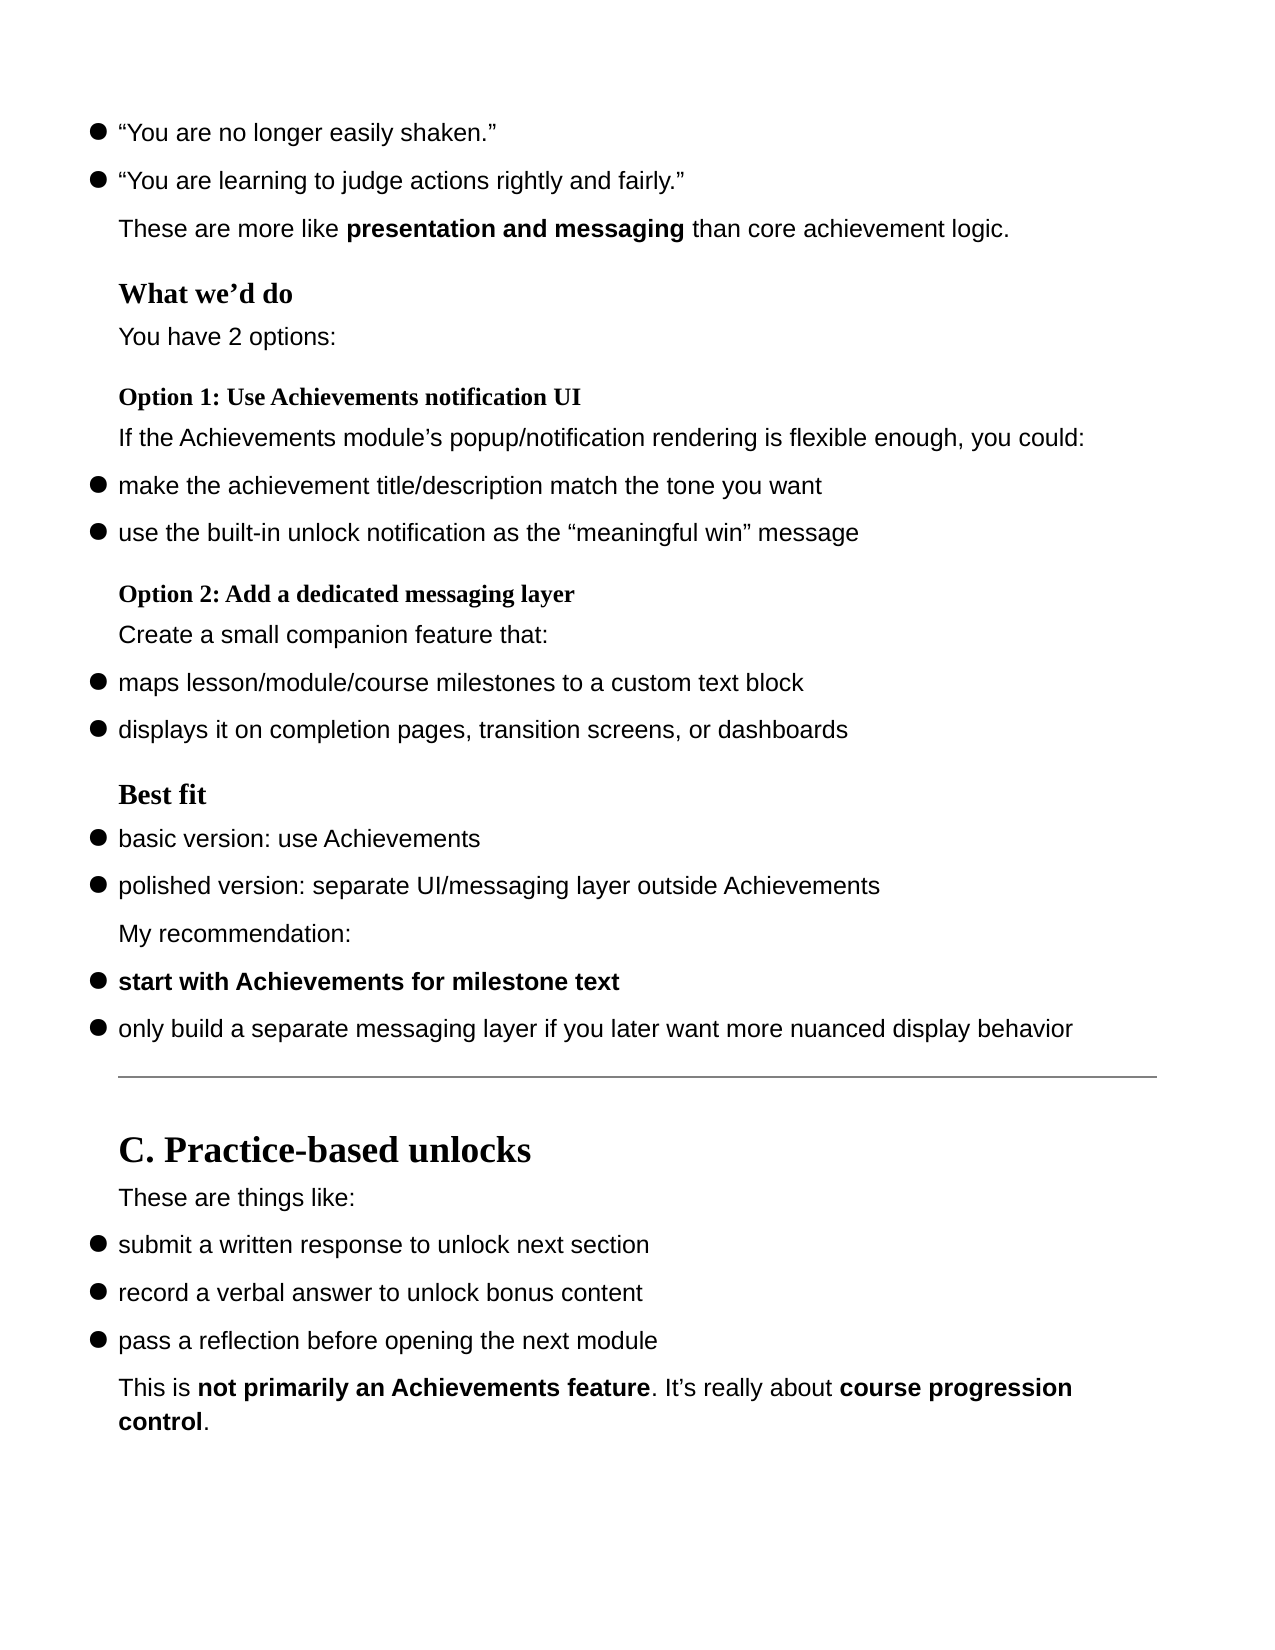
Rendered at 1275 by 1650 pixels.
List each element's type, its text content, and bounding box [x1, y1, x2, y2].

list polished version: separate UI/messaging layer outside Achievements [118, 871, 1157, 900]
list basic version: use Achievements [118, 823, 1157, 852]
list maps lesson/module/course milestones to a custom text block [118, 667, 1157, 696]
subtitle Option 1: Use Achievements notification UI [118, 382, 1157, 411]
text These are more like presentation and messaging than core achievement logic. [118, 213, 1157, 242]
list start with Achievements for milestone text [118, 967, 1157, 995]
list displays it on completion pages, transition screens, or dashboards [118, 715, 1157, 744]
list “You are no longer easily shaken.” [118, 118, 1157, 147]
list make the achievement title/description match the tone you want [118, 471, 1157, 499]
text You have 2 options: [118, 322, 1157, 351]
list only build a separate messaging layer if you later want more nuanced display behavior [118, 1014, 1157, 1043]
list “You are learning to judge actions rightly and fairly.” [118, 166, 1157, 195]
text These are things like: [118, 1183, 1157, 1211]
subtitle What we’d do [118, 276, 1157, 309]
text My recommendation: [118, 919, 1157, 948]
list pass a reflection before opening the next module [118, 1326, 1157, 1354]
list record a verbal answer to unlock bonus content [118, 1278, 1157, 1307]
text This is not primarily an Achievements feature. It’s really about course progression control. [118, 1373, 1157, 1435]
text Create a small companion feature that: [118, 620, 1157, 649]
subtitle Option 2: Add a dedicated messaging layer [118, 579, 1157, 607]
list use the built-in unlock notification as the “meaningful win” message [118, 518, 1157, 547]
subtitle C. Practice-based unlocks [118, 1127, 1157, 1170]
list submit a written response to unlock next section [118, 1230, 1157, 1259]
subtitle Best fit [118, 777, 1157, 811]
text If the Achievements module’s popup/notification rendering is flexible enough, you could: [118, 423, 1157, 452]
